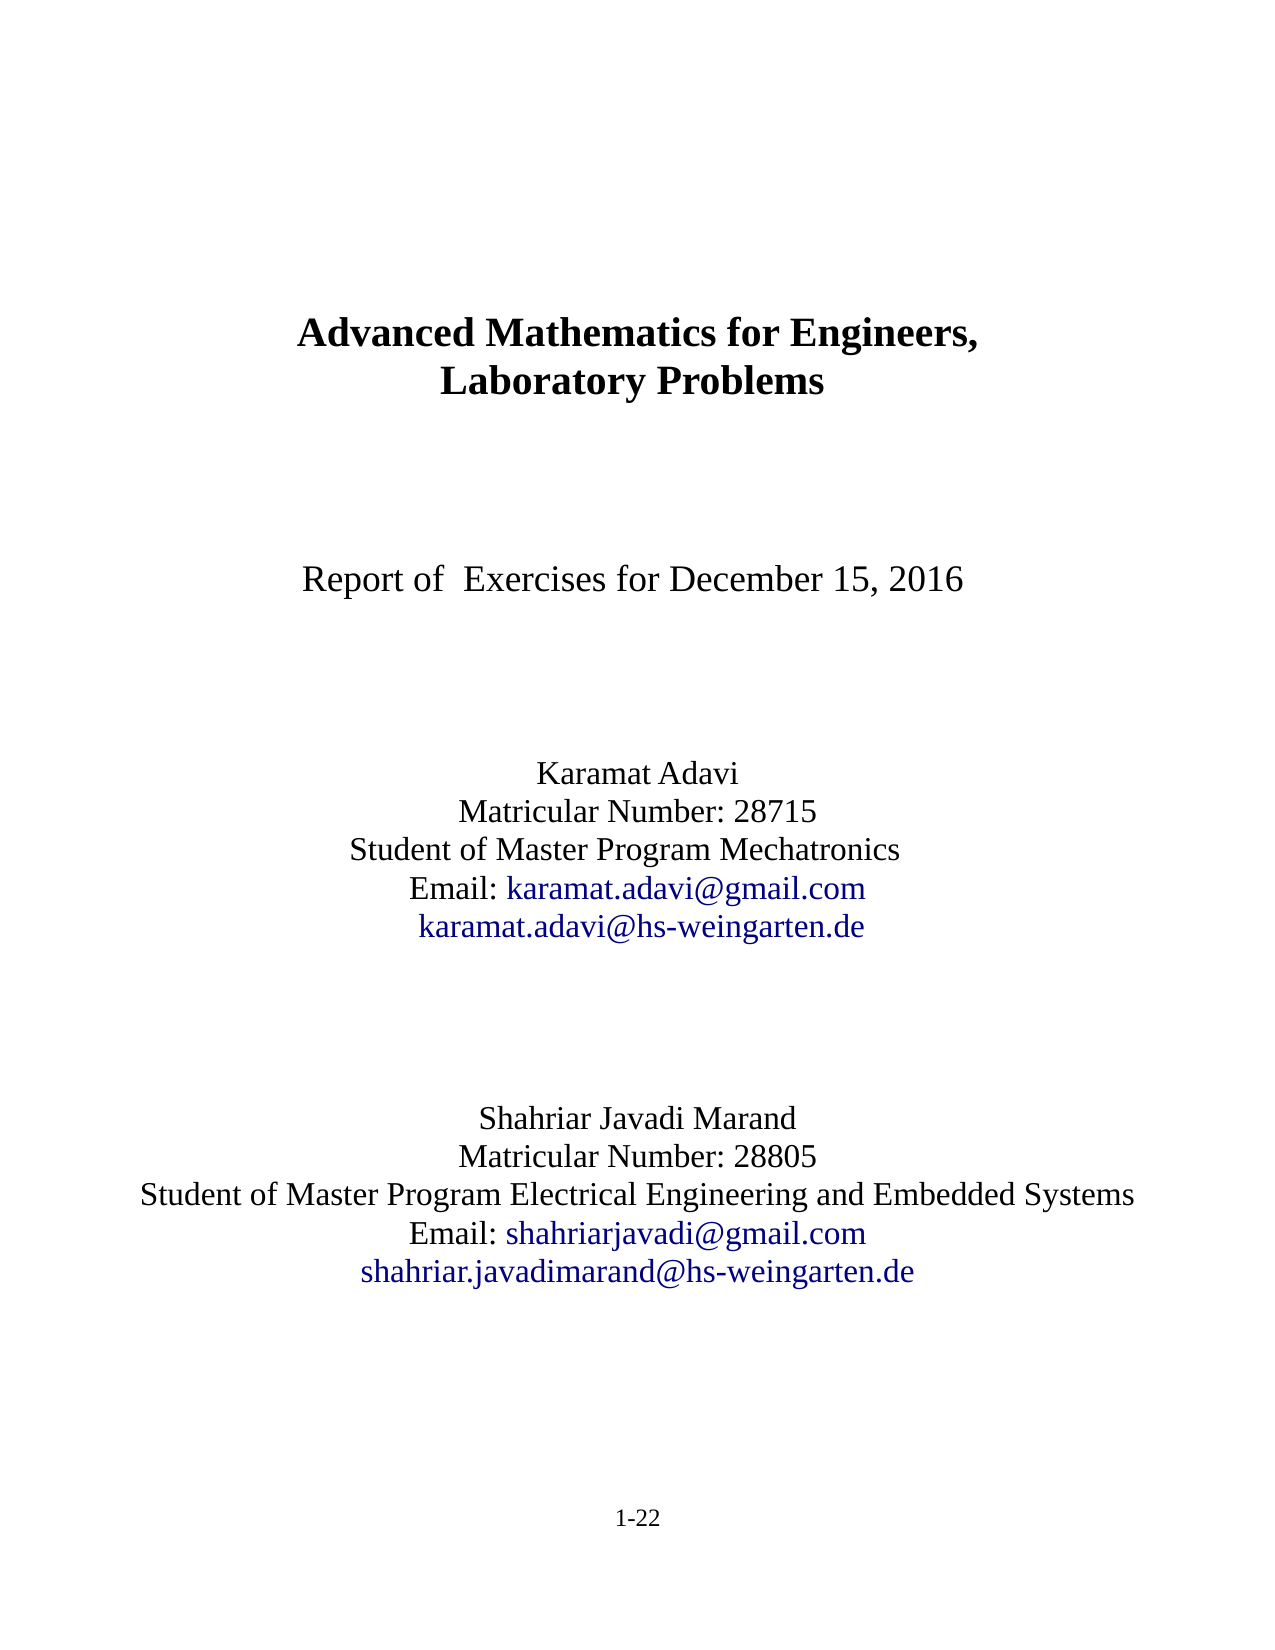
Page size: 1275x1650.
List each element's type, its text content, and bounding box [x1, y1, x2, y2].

text Email: karamat.adavi@gmail.com [118, 868, 1157, 906]
text Matricular Number: 28715 [118, 791, 1157, 829]
text Matricular Number: 28805 [118, 1136, 1157, 1174]
text karamat.adavi@hs-weingarten.de [118, 906, 1157, 944]
text Student of Master Program Electrical Engineering and Embedded Systems [118, 1174, 1157, 1213]
text Report of Exercises for December 15, 2016 [118, 556, 1157, 599]
text Student of Master Program Mechatronics [118, 829, 1157, 868]
text Advanced Mathematics for Engineers, Laboratory Problems [118, 307, 1157, 441]
text Shahriar Javadi Marand [118, 1098, 1157, 1136]
text shahriar.javadimarand@hs-weingarten.de [118, 1251, 1157, 1289]
text Karamat Adavi [118, 753, 1157, 791]
text Email: shahriarjavadi@gmail.com [118, 1213, 1157, 1251]
